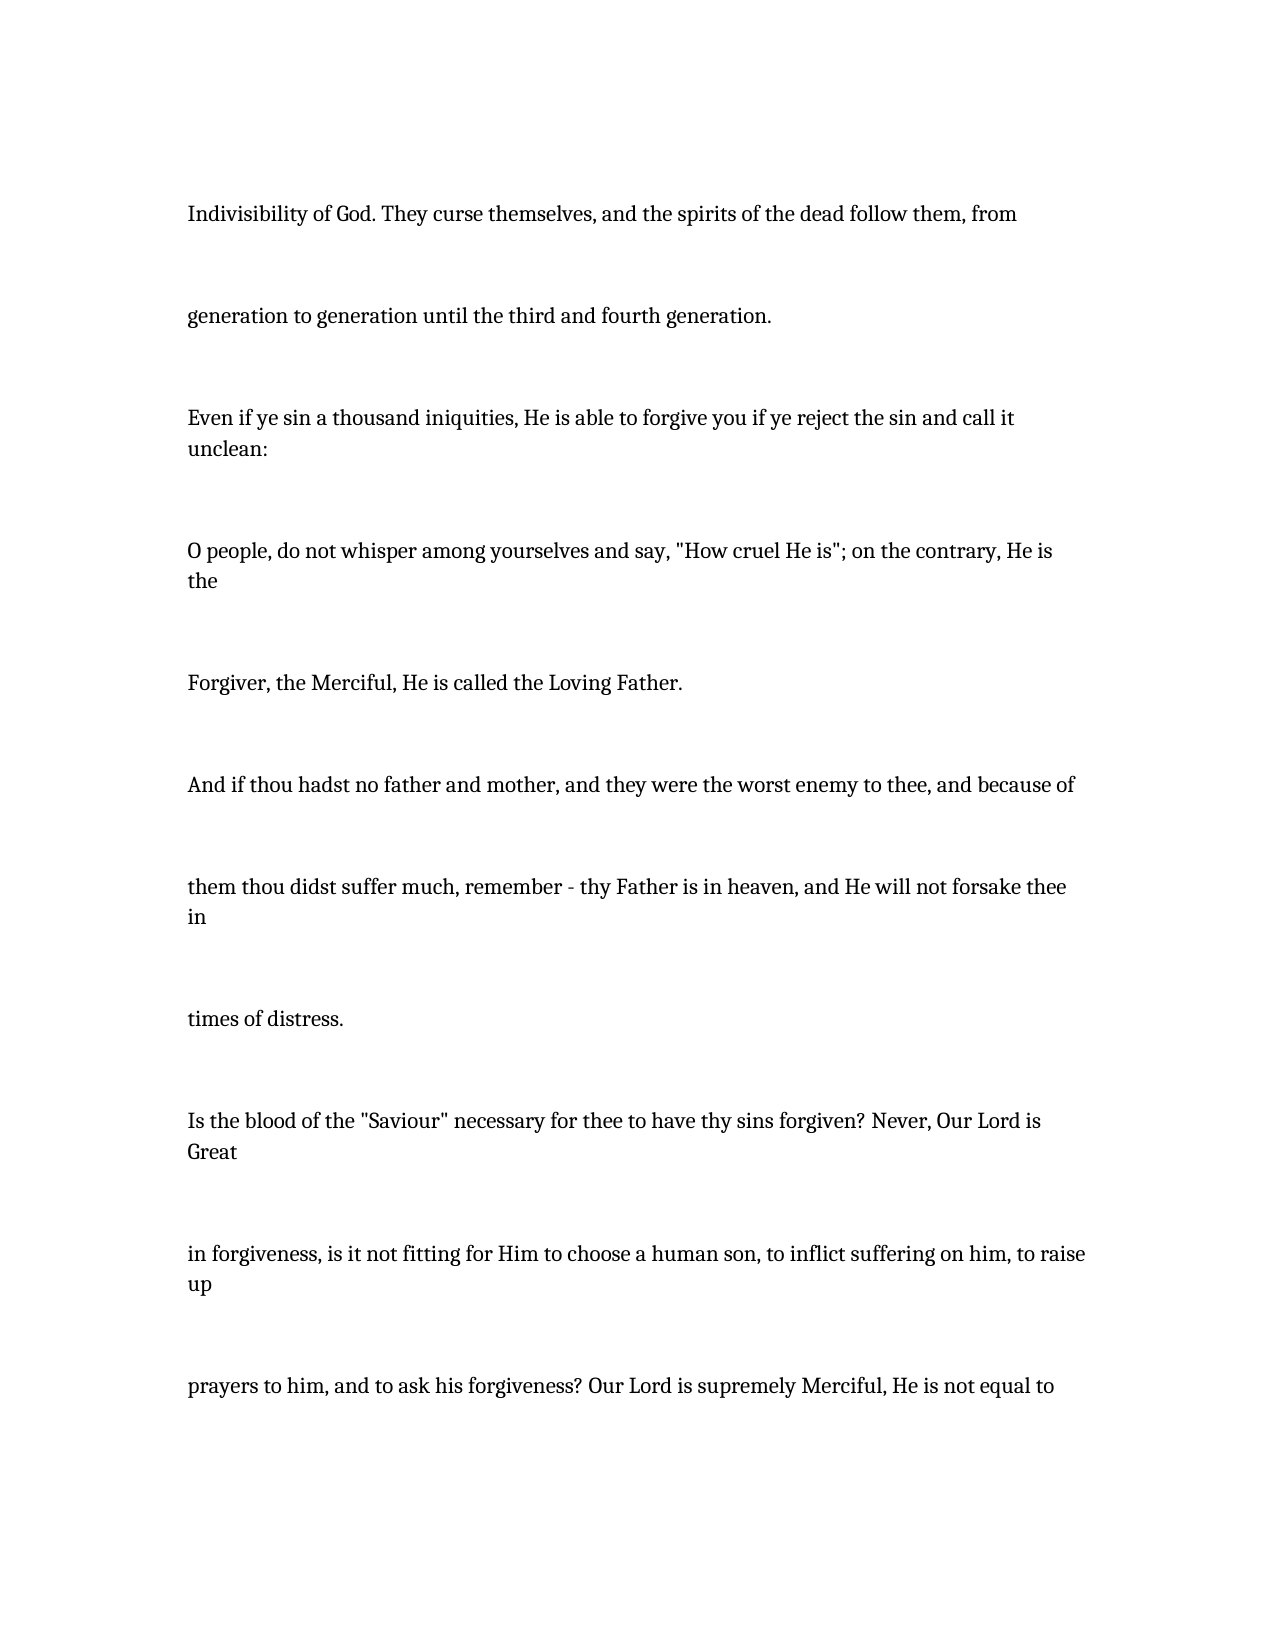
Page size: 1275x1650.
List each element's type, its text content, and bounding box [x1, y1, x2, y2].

text prayers to him, and to ask his forgiveness? Our Lord is supremely Merciful, He is not equal to [187, 1373, 1087, 1399]
text times of distress. [187, 1006, 1087, 1033]
text O people, do not whisper among yourselves and say, "How cruel He is"; on the contrary, He is the [187, 537, 1087, 594]
text them thou didst suffer much, remember - thy Father is in heaven, and He will not forsake thee in [187, 874, 1087, 931]
text Forgiver, the Merciful, He is called the Loving Father. [187, 670, 1087, 696]
text Is the blood of the "Saviour" necessary for thee to have thy sins forgiven? Never, Our Lord is Great [187, 1108, 1087, 1165]
text Even if ye sin a thousand iniquities, He is able to forgive you if ye reject the sin and call it unclean: [187, 405, 1087, 462]
text in forgiveness, is it not fitting for Him to choose a human son, to inflict suffering on him, to raise up [187, 1241, 1087, 1297]
text And if thou hadst no father and mother, and they were the worst enemy to thee, and because of [187, 772, 1087, 798]
text generation to generation until the third and fourth generation. [187, 303, 1087, 329]
text Indivisibility of God. They curse themselves, and the spirits of the dead follow them, from [187, 201, 1087, 227]
